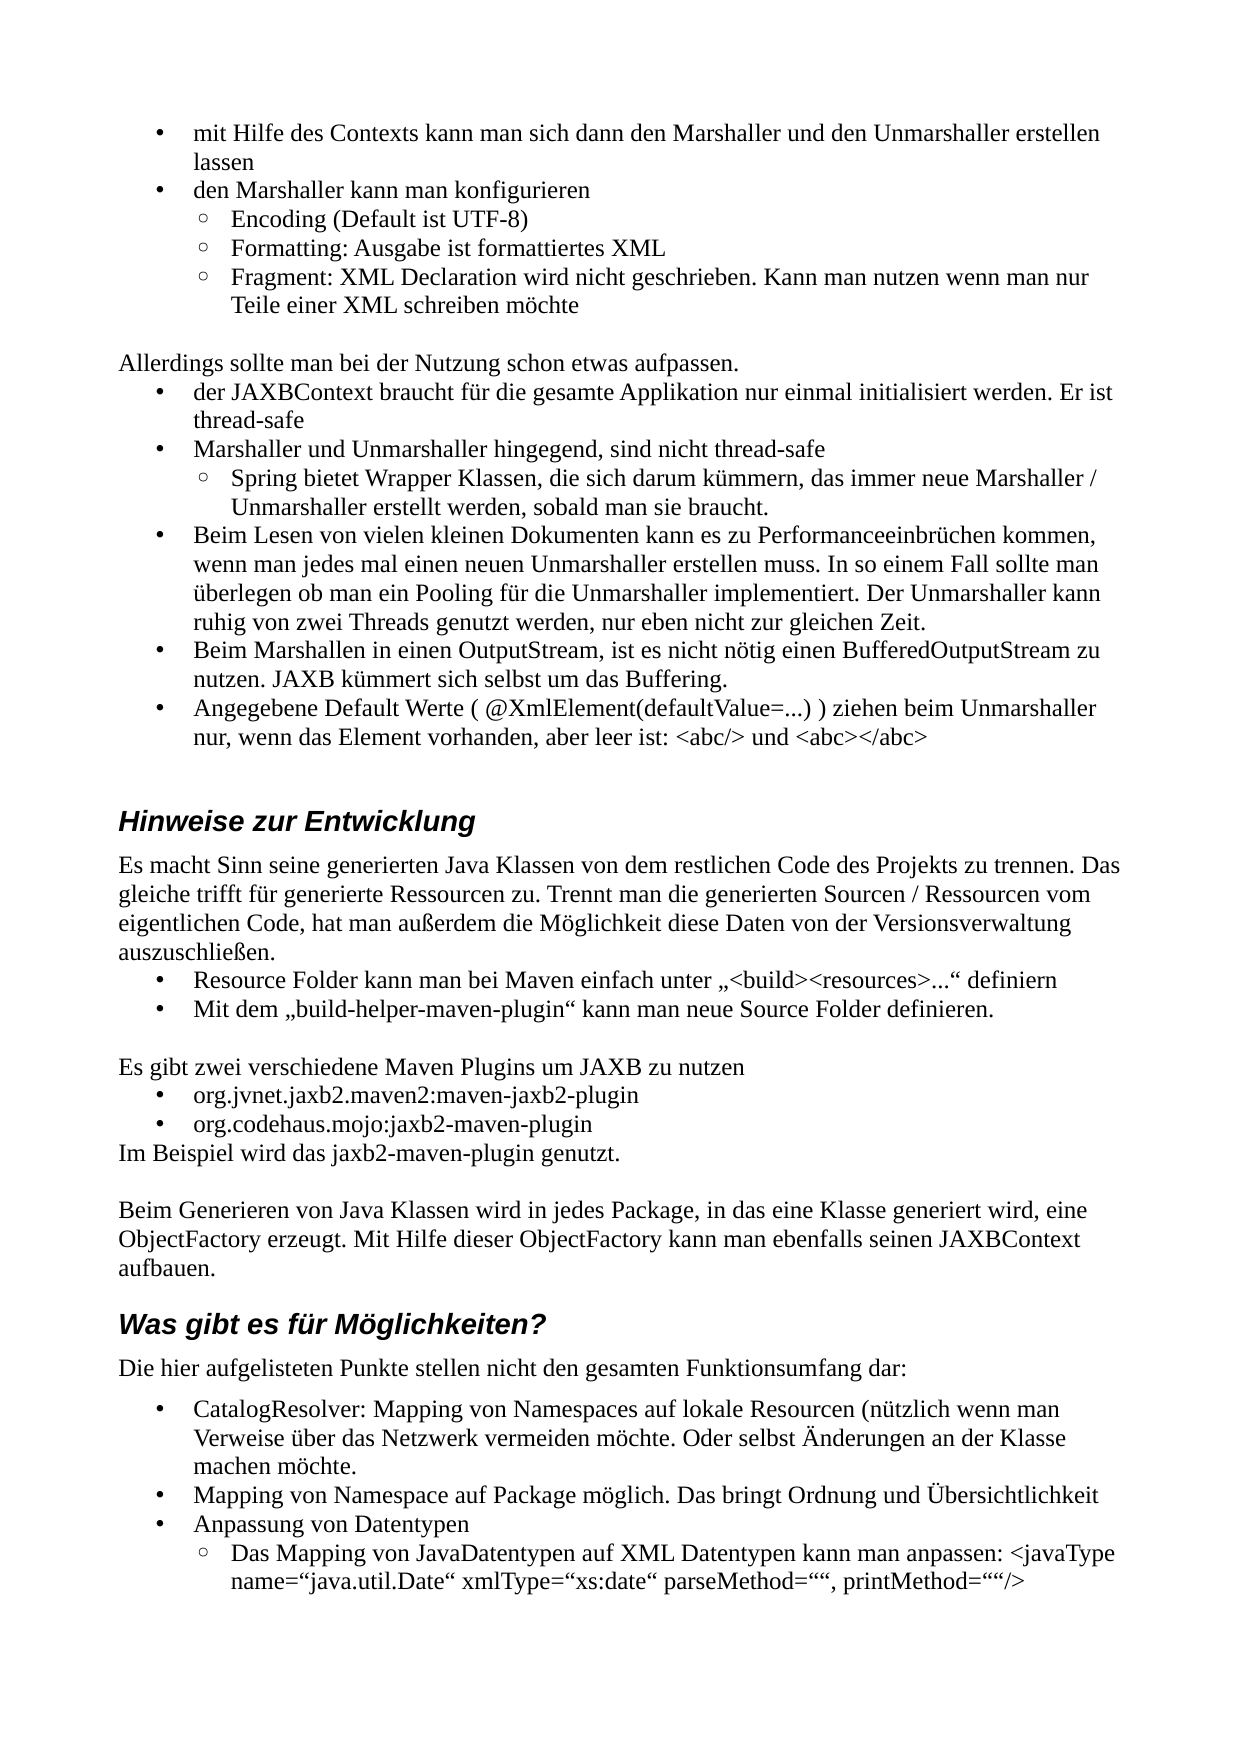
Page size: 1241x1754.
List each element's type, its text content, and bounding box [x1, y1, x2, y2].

list mit Hilfe des Contexts kann man sich dann den Marshaller und den Unmarshaller erstellen lassen [156, 118, 1122, 176]
list Das Mapping von JavaDatentypen auf XML Datentypen kann man anpassen: <javaType name=“java.util.Date“ xmlType=“xs:date“ parseMethod=““, printMethod=““/> [193, 1538, 1122, 1595]
list CatalogResolver: Mapping von Namespaces auf lokale Resourcen (nützlich wenn man Verweise über das Netzwerk vermeiden möchte. Oder selbst Änderungen an der Klasse machen möchte. [156, 1394, 1122, 1480]
list der JAXBContext braucht für die gesamte Applikation nur einmal initialisiert werden. Er ist thread-safe [156, 377, 1122, 434]
text Es gibt zwei verschiedene Maven Plugins um JAXB zu nutzen [118, 1052, 1122, 1080]
list den Marshaller kann man konfigurieren [156, 176, 1122, 204]
list Marshaller und Unmarshaller hingegend, sind nicht thread-safe [156, 434, 1122, 463]
list Fragment: XML Declaration wird nicht geschrieben. Kann man nutzen wenn man nur Teile einer XML schreiben möchte [193, 262, 1122, 319]
subtitle Hinweise zur Entwicklung [118, 804, 1122, 838]
text Die hier aufgelisteten Punkte stellen nicht den gesamten Funktionsumfang dar: [118, 1353, 1122, 1381]
list Mit dem „build-helper-maven-plugin“ kann man neue Source Folder definieren. [156, 994, 1122, 1023]
list Resource Folder kann man bei Maven einfach unter „<build><resources>...“ definiern [156, 965, 1122, 994]
list Mapping von Namespace auf Package möglich. Das bringt Ordnung und Übersichtlichkeit [156, 1480, 1122, 1509]
list org.codehaus.mojo:jaxb2-maven-plugin [156, 1109, 1122, 1138]
list Anpassung von Datentypen [156, 1509, 1122, 1538]
list Spring bietet Wrapper Klassen, die sich darum kümmern, das immer neue Marshaller / Unmarshaller erstellt werden, sobald man sie braucht. [193, 463, 1122, 521]
list Beim Lesen von vielen kleinen Dokumenten kann es zu Performanceeinbrüchen kommen, wenn man jedes mal einen neuen Unmarshaller erstellen muss. In so einem Fall sollte man überlegen ob man ein Pooling für die Unmarshaller implementiert. Der Unmarshaller kann ruhig von zwei Threads genutzt werden, nur eben nicht zur gleichen Zeit. [156, 521, 1122, 636]
list Angegebene Default Werte ( @XmlElement(defaultValue=...) ) ziehen beim Unmarshaller nur, wenn das Element vorhanden, aber leer ist: <abc/> und <abc></abc> [156, 693, 1122, 751]
list Formatting: Ausgabe ist formattiertes XML [193, 233, 1122, 262]
list org.jvnet.jaxb2.maven2:maven-jaxb2-plugin [156, 1080, 1122, 1109]
text Es macht Sinn seine generierten Java Klassen von dem restlichen Code des Projekts zu trennen. Das gleiche trifft für generierte Ressourcen zu. Trennt man die generierten Sourcen / Ressourcen vom eigentlichen Code, hat man außerdem die Möglichkeit diese Daten von der Versionsverwaltung auszuschließen. [118, 850, 1122, 965]
subtitle Was gibt es für Möglichkeiten? [118, 1307, 1122, 1340]
text Allerdings sollte man bei der Nutzung schon etwas aufpassen. [118, 348, 1122, 377]
text Beim Generieren von Java Klassen wird in jedes Package, in das eine Klasse generiert wird, eine ObjectFactory erzeugt. Mit Hilfe dieser ObjectFactory kann man ebenfalls seinen JAXBContext aufbauen. [118, 1195, 1122, 1282]
text Im Beispiel wird das jaxb2-maven-plugin genutzt. [118, 1138, 1122, 1167]
list Beim Marshallen in einen OutputStream, ist es nicht nötig einen BufferedOutputStream zu nutzen. JAXB kümmert sich selbst um das Buffering. [156, 636, 1122, 693]
list Encoding (Default ist UTF-8) [193, 204, 1122, 233]
